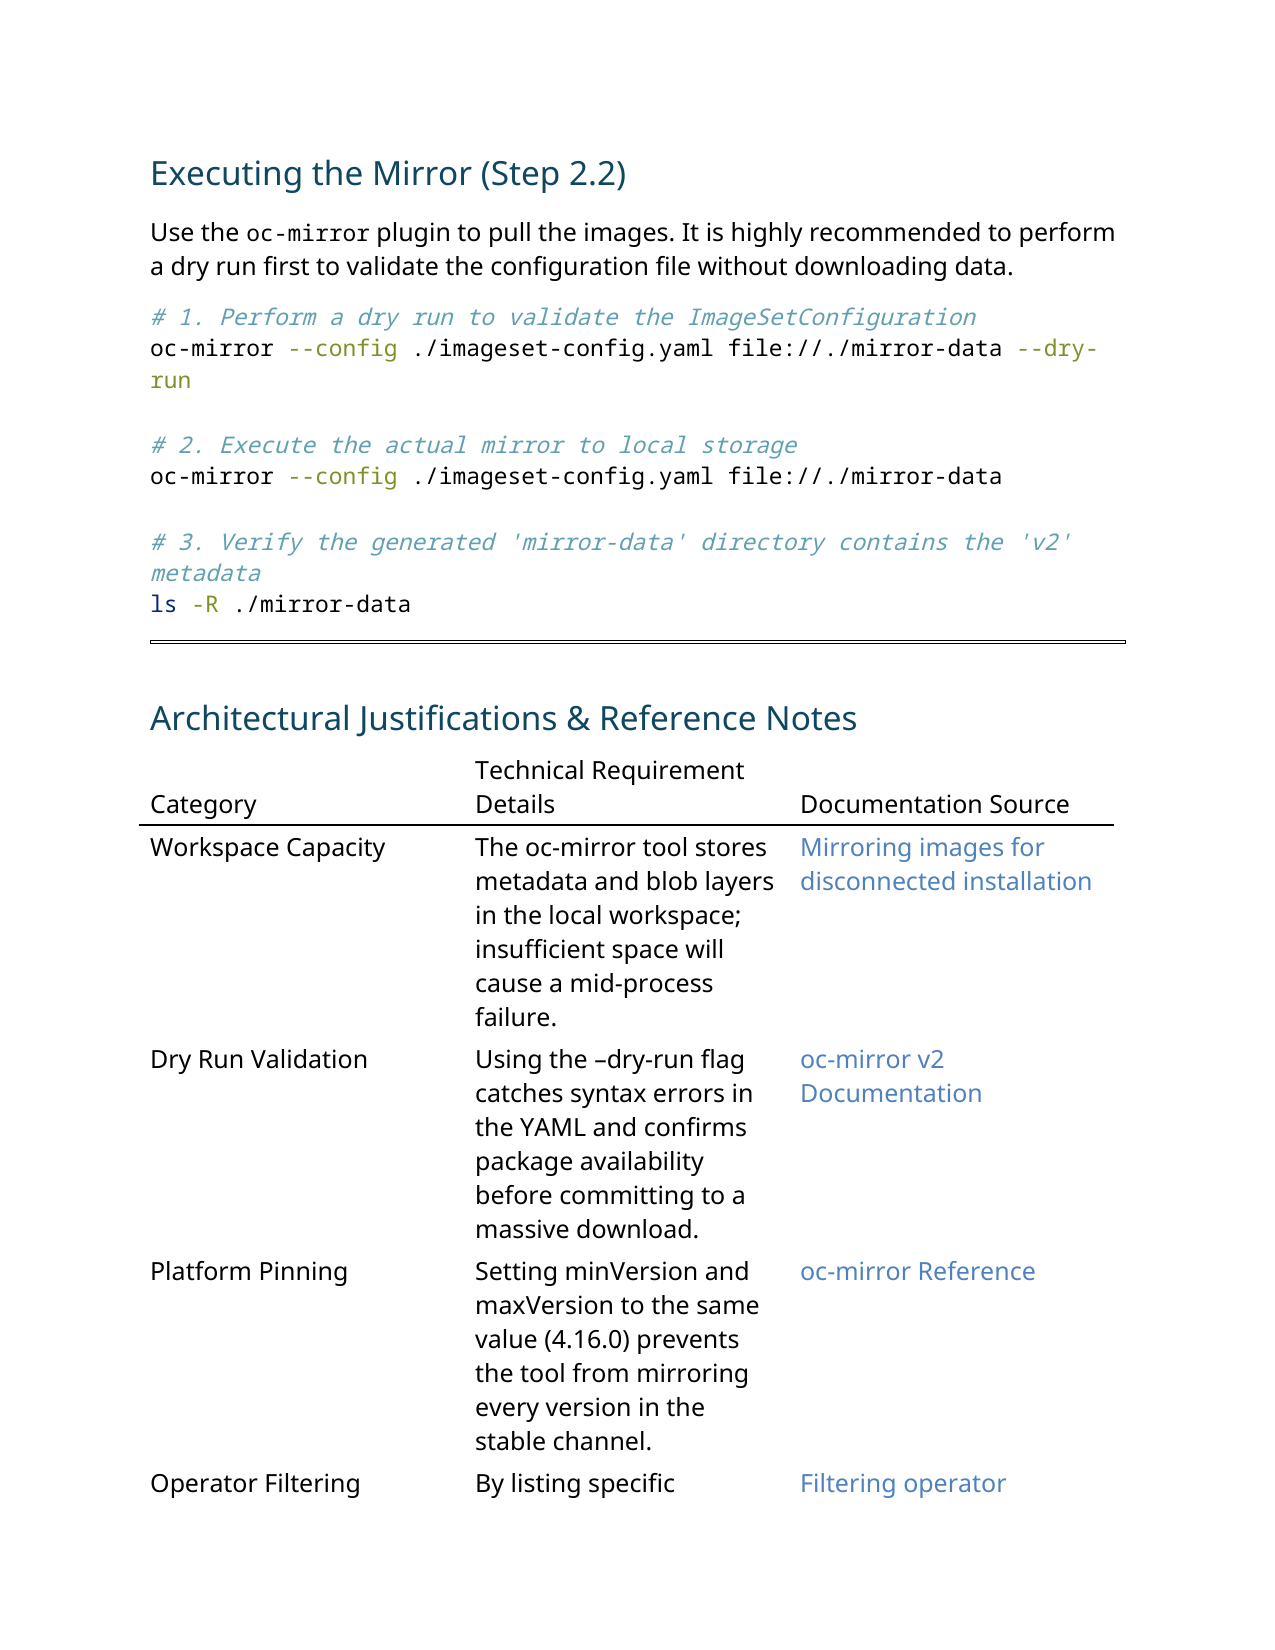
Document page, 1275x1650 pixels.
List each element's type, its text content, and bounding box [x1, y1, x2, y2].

table_cell oc-mirror v2 Documentation [789, 1038, 1114, 1249]
table_header Technical Requirement Details [464, 749, 789, 824]
table_cell Filtering operator [789, 1461, 1114, 1499]
table_cell Platform Pinning [139, 1250, 464, 1461]
table_cell Mirroring images for disconnected installation [789, 826, 1114, 1038]
table_header Category [139, 749, 464, 824]
table_header Documentation Source [789, 749, 1114, 824]
table_cell oc-mirror Reference [789, 1250, 1114, 1461]
text Use the oc-mirror plugin to pull the images. It is highly recommended to perform a dry run first to validate the configuration file without downloading data. [150, 214, 1125, 282]
table_cell Setting minVersion and maxVersion to the same value (4.16.0) prevents the tool from mirroring every version in the stable channel. [464, 1250, 789, 1461]
subtitle Architectural Justifications & Reference Notes [150, 695, 1125, 740]
table_cell Operator Filtering [139, 1461, 464, 1499]
table_cell Workspace Capacity [139, 826, 464, 1038]
subtitle Executing the Mirror (Step 2.2) [150, 150, 1125, 195]
table_cell By listing specific [464, 1461, 789, 1499]
table_cell The oc-mirror tool stores metadata and blob layers in the local workspace; insufficient space will cause a mid-process failure. [464, 826, 789, 1038]
table_cell Dry Run Validation [139, 1038, 464, 1249]
text # 1. Perform a dry run to validate the ImageSetConfiguration oc-mirror --config ./imageset-config.yaml file://./mirror-data --dry-run # 2. Execute the actual mirror to local storage oc-mirror --config ./imageset-config.yaml file://./mirror-data # 3. Verify the generated 'mirror-data' directory contains the 'v2' metadata ls -R ./mirror-data [150, 301, 1125, 619]
table_cell Using the –dry-run flag catches syntax errors in the YAML and confirms package availability before committing to a massive download. [464, 1038, 789, 1249]
